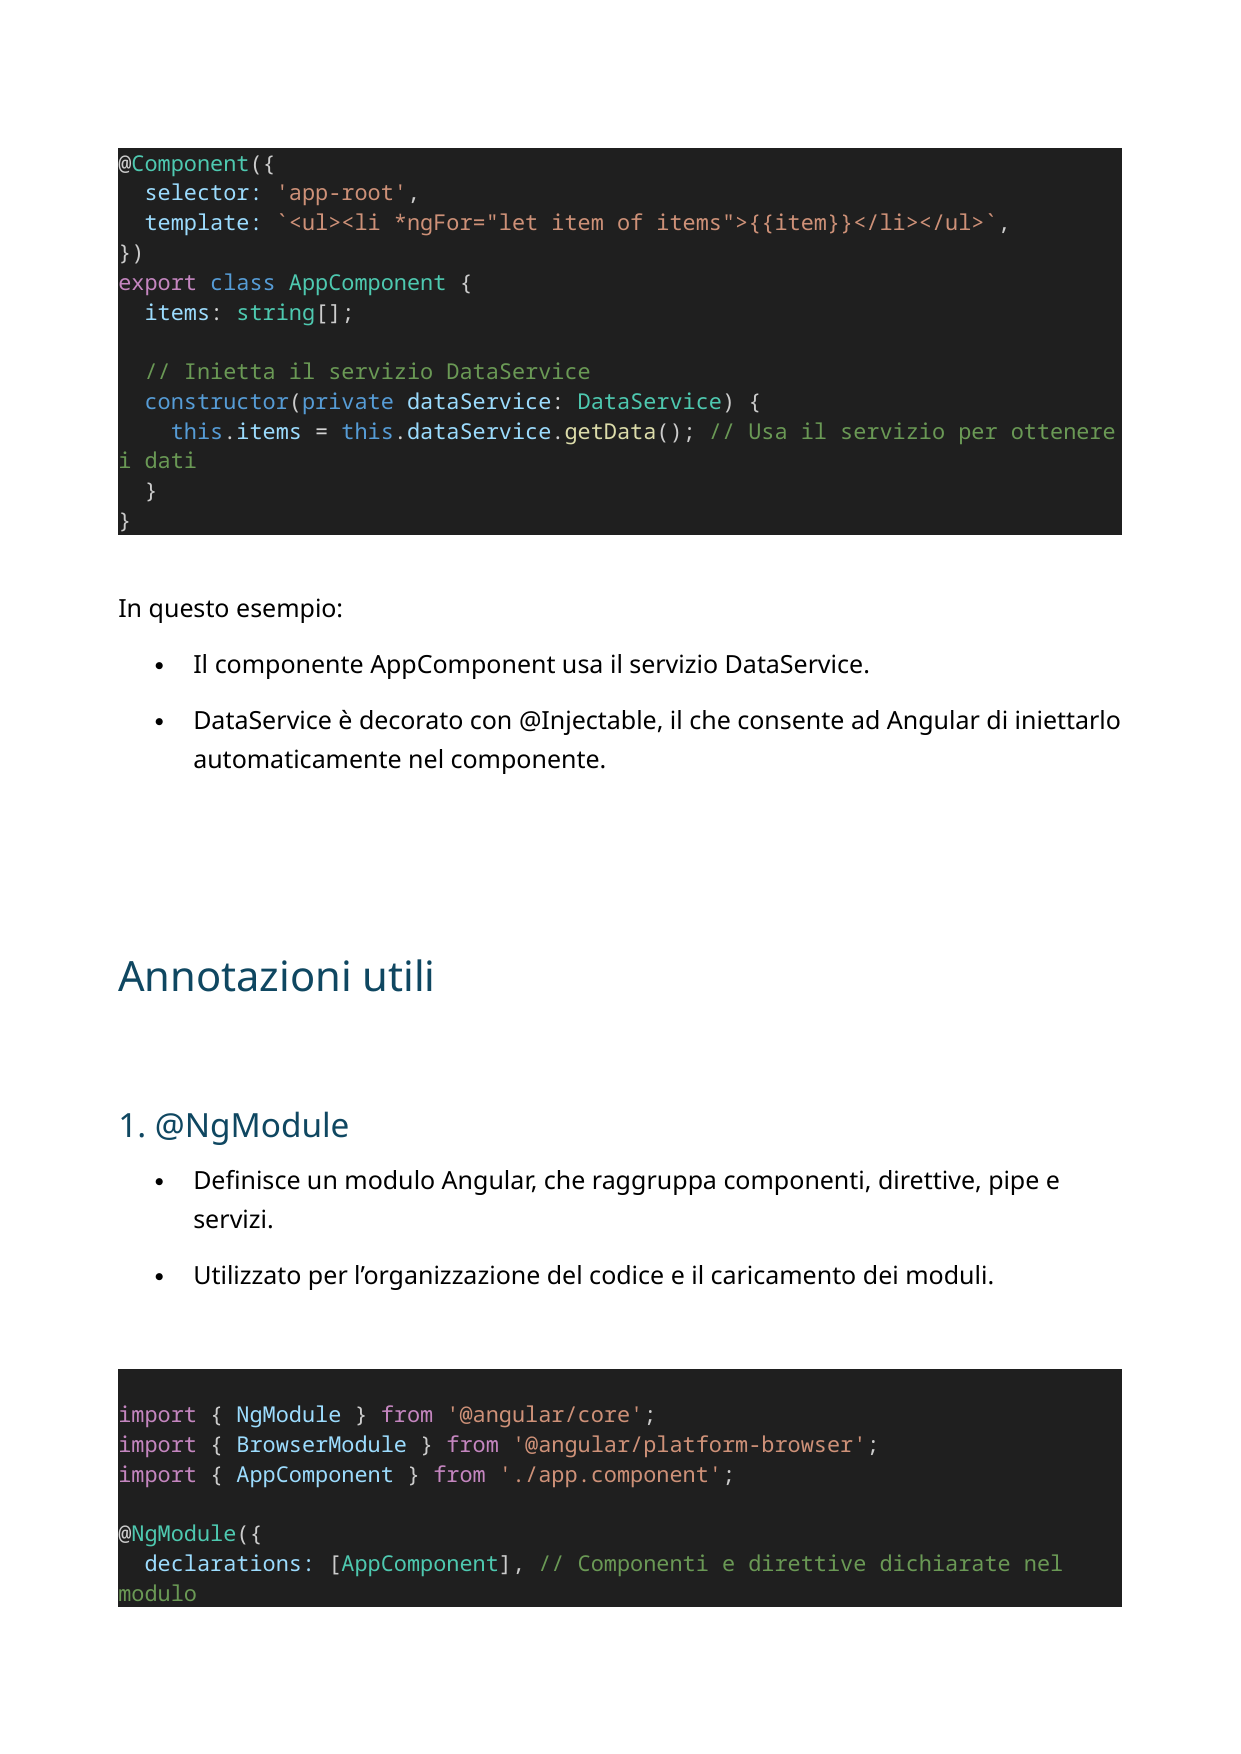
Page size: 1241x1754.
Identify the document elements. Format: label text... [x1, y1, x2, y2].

text @NgModule({ [118, 1518, 1122, 1548]
text declarations: [AppComponent], // Componenti e direttive dichiarate nel modulo [118, 1548, 1122, 1607]
subtitle 1. @NgModule [118, 1102, 1122, 1147]
text this.items = this.dataService.getData(); // Usa il servizio per ottenere i dati [118, 416, 1122, 475]
list Definisce un modulo Angular, che raggruppa componenti, direttive, pipe e servizi. [156, 1162, 1122, 1236]
subtitle Annotazioni utili [118, 947, 1122, 1068]
text template: `<ul><li *ngFor="let item of items">{{item}}</li></ul>`, [118, 207, 1122, 237]
text } [118, 475, 1122, 505]
text In questo esempio: [118, 591, 1122, 625]
list Utilizzato per l’organizzazione del codice e il caricamento dei moduli. [156, 1257, 1122, 1292]
list Il componente AppComponent usa il servizio DataService. [156, 647, 1122, 681]
text constructor(private dataService: DataService) { [118, 386, 1122, 416]
text export class AppComponent { [118, 267, 1122, 297]
list DataService è decorato con @Injectable, il che consente ad Angular di iniettarlo automaticamente nel componente. [156, 702, 1122, 776]
text items: string[]; [118, 297, 1122, 326]
text import { AppComponent } from './app.component'; [118, 1458, 1122, 1488]
text import { NgModule } from '@angular/core'; [118, 1399, 1122, 1429]
text @Component({ [118, 148, 1122, 177]
text // Inietta il servizio DataService [118, 356, 1122, 386]
text } [118, 505, 1122, 535]
text selector: 'app-root', [118, 177, 1122, 207]
text }) [118, 237, 1122, 267]
text import { BrowserModule } from '@angular/platform-browser'; [118, 1429, 1122, 1458]
